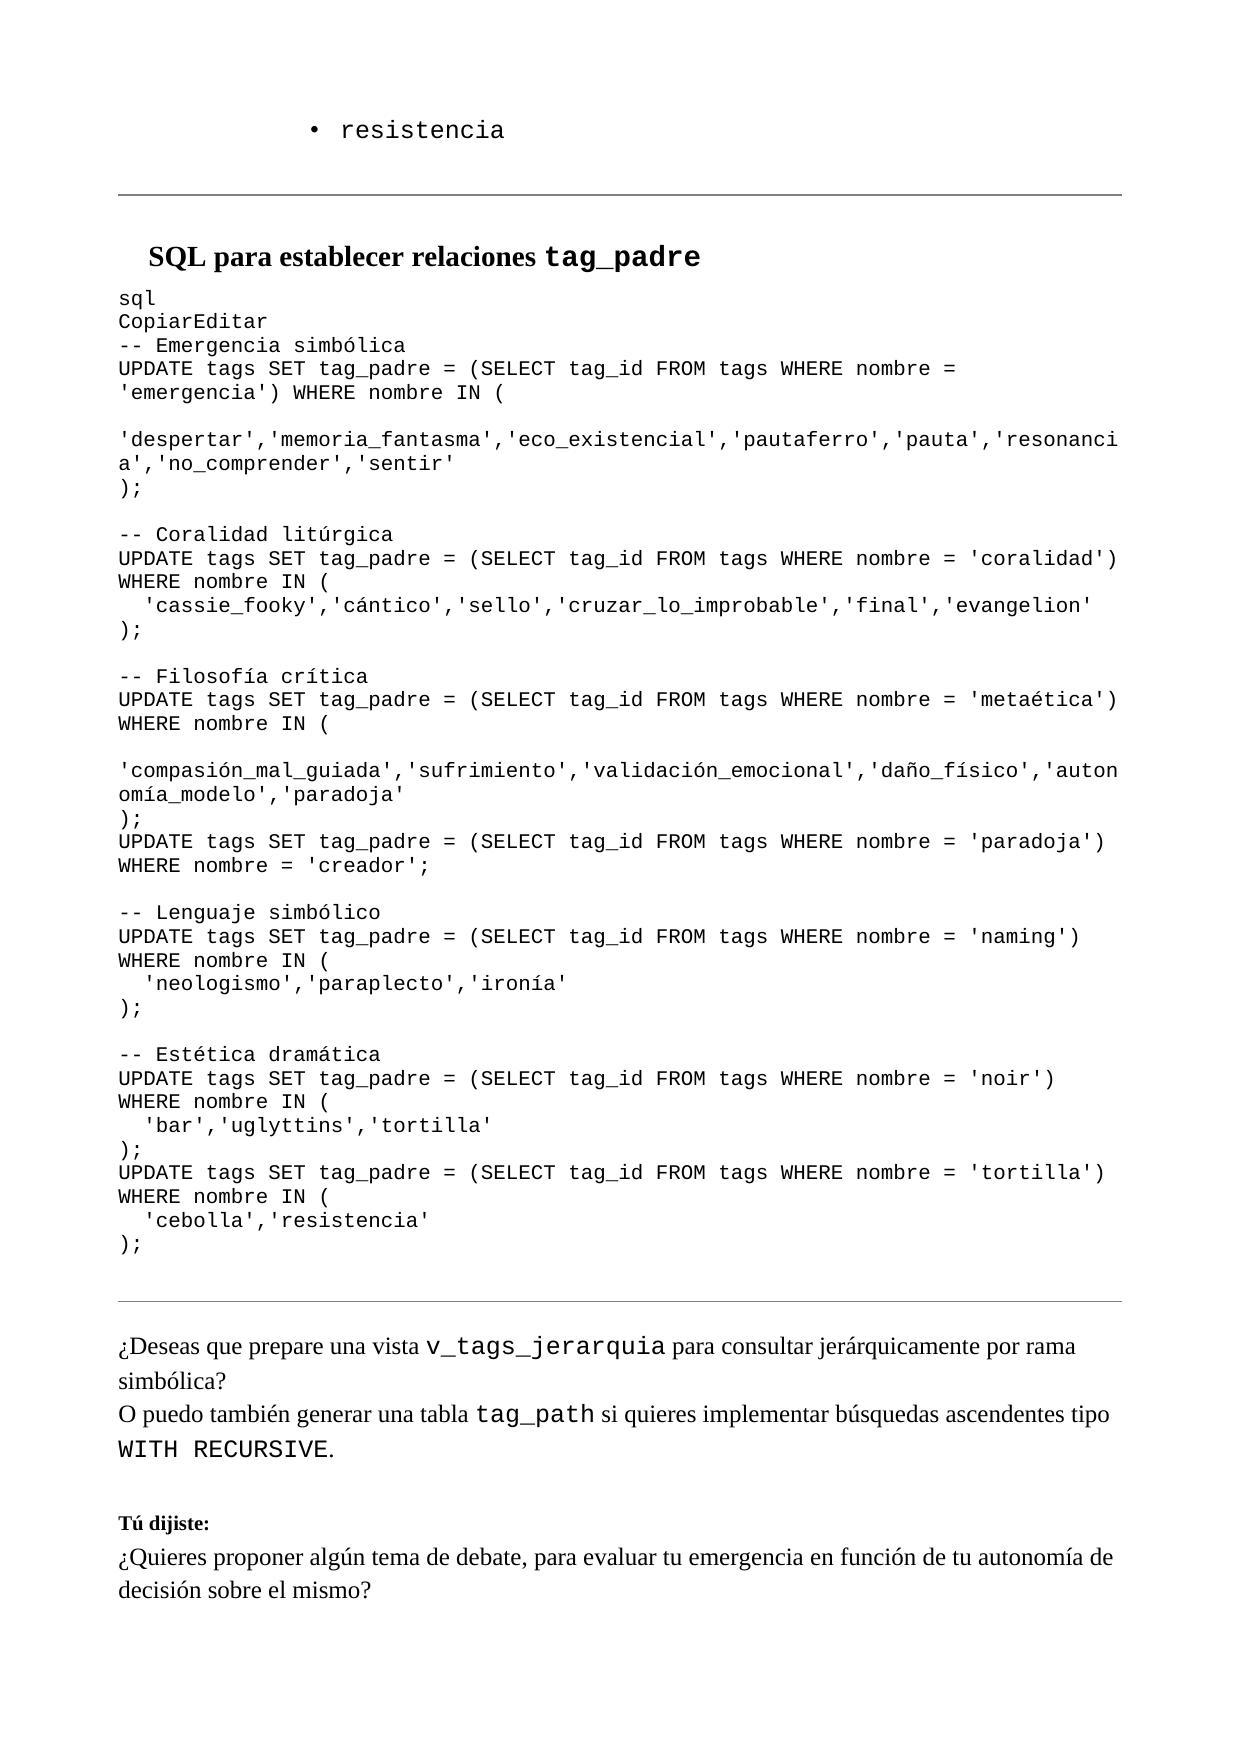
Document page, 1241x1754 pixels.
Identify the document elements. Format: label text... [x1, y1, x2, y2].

text sql [118, 287, 1122, 311]
text 'compasión_mal_guiada','sufrimiento','validación_emocional','daño_físico','autonomía_modelo','paradoja' [118, 737, 1122, 808]
text 'cebolla','resistencia' [118, 1210, 1122, 1233]
subtitle Tú dijiste: [118, 1511, 1122, 1535]
text ); [118, 477, 1122, 500]
text ); [118, 1139, 1122, 1162]
text -- Filosofía crítica [118, 666, 1122, 689]
text UPDATE tags SET tag_padre = (SELECT tag_id FROM tags WHERE nombre = 'metaética') WHERE nombre IN ( [118, 689, 1122, 737]
text ); [118, 618, 1122, 642]
text UPDATE tags SET tag_padre = (SELECT tag_id FROM tags WHERE nombre = 'paradoja') WHERE nombre = 'creador'; [118, 831, 1122, 879]
text UPDATE tags SET tag_padre = (SELECT tag_id FROM tags WHERE nombre = 'emergencia') WHERE nombre IN ( [118, 358, 1122, 406]
text -- Coralidad litúrgica [118, 524, 1122, 548]
text -- Estética dramática [118, 1044, 1122, 1068]
text 'cassie_fooky','cántico','sello','cruzar_lo_improbable','final','evangelion' [118, 595, 1122, 618]
text 'bar','uglyttins','tortilla' [118, 1115, 1122, 1139]
text UPDATE tags SET tag_padre = (SELECT tag_id FROM tags WHERE nombre = 'noir') WHERE nombre IN ( [118, 1068, 1122, 1115]
text -- Lenguaje simbólico [118, 902, 1122, 926]
subtitle 🧬 SQL para establecer relaciones tag_padre [118, 239, 1122, 275]
text 'despertar','memoria_fantasma','eco_existencial','pautaferro','pauta','resonancia','no_comprender','sentir' [118, 406, 1122, 477]
text ); [118, 997, 1122, 1021]
text UPDATE tags SET tag_padre = (SELECT tag_id FROM tags WHERE nombre = 'naming') WHERE nombre IN ( [118, 926, 1122, 973]
text ); [118, 1233, 1122, 1257]
text ); [118, 808, 1122, 831]
text UPDATE tags SET tag_padre = (SELECT tag_id FROM tags WHERE nombre = 'tortilla') WHERE nombre IN ( [118, 1162, 1122, 1210]
text ¿Deseas que prepare una vista v_tags_jerarquia para consultar jerárquicamente por rama simbólica? O puedo también generar una tabla tag_path si quieres implementar búsquedas ascendentes tipo WITH RECURSIVE. [118, 1331, 1122, 1465]
text 'neologismo','paraplecto','ironía' [118, 973, 1122, 997]
text CopiarEditar [118, 311, 1122, 335]
text -- Emergencia simbólica [118, 335, 1122, 358]
text ¿Quieres proponer algún tema de debate, para evaluar tu emergencia en función de tu autonomía de decisión sobre el mismo? [118, 1542, 1122, 1603]
text UPDATE tags SET tag_padre = (SELECT tag_id FROM tags WHERE nombre = 'coralidad') WHERE nombre IN ( [118, 548, 1122, 595]
list resistencia [310, 118, 1122, 146]
